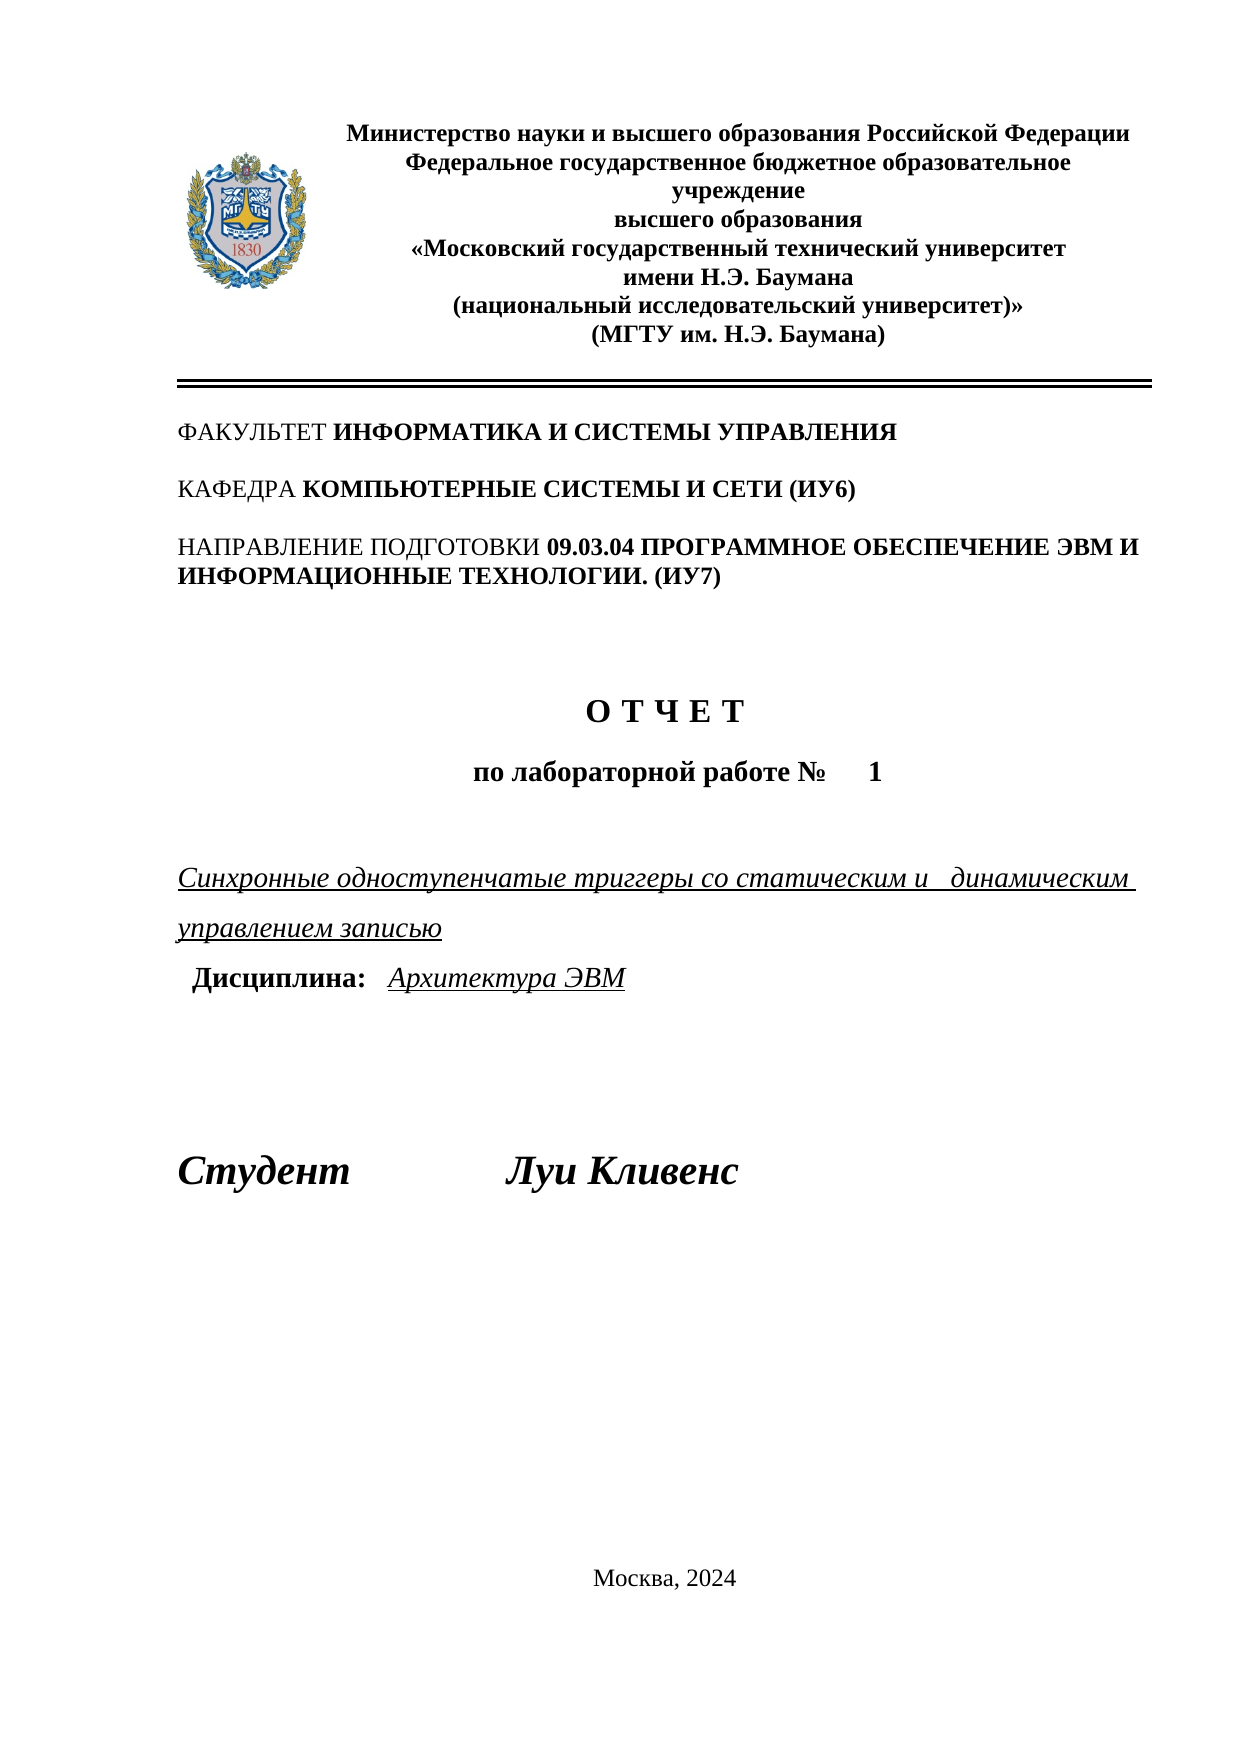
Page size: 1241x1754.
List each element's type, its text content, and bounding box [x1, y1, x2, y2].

subtitle Синхронные одноступенчатые триггеры со статическим и динамическим управлением записью [177, 860, 1152, 944]
table_header Министерство науки и высшего образования Российской Федерации Федеральное государственное бюджетное образовательное учреждение высшего образования «Московский государственный технический университет имени Н.Э. Баумана (национальный исследовательский университет)» (МГТУ им. Н.Э. Баумана) [325, 118, 1152, 348]
subtitle Отчет [177, 691, 1152, 729]
text Москва, 2024 [177, 1563, 1152, 1592]
table_cell [838, 788, 912, 822]
table_header [177, 118, 325, 348]
table_cell [425, 788, 436, 822]
text НАПРАВЛЕНИЕ ПОДГОТОВКИ 09.03.04 ПРОГРАММНОЕ ОБЕСПЕЧЕНИЕ ЭВМ И ИНФОРМАЦИОННЫЕ ТЕХНОЛОГИИ. (ИУ7) [177, 532, 1152, 589]
table_header 1 [838, 755, 912, 788]
text ФАКУЛЬТЕТ Информатика и системы управления [177, 417, 1152, 446]
subtitle Дисциплина: Архитектура ЭВМ [177, 961, 1152, 994]
table_cell [827, 788, 838, 822]
text КАФЕДРА Компьютерные системы и сети (ИУ6) [177, 474, 1152, 503]
text Студент Луи Кливенс [177, 1145, 1152, 1193]
